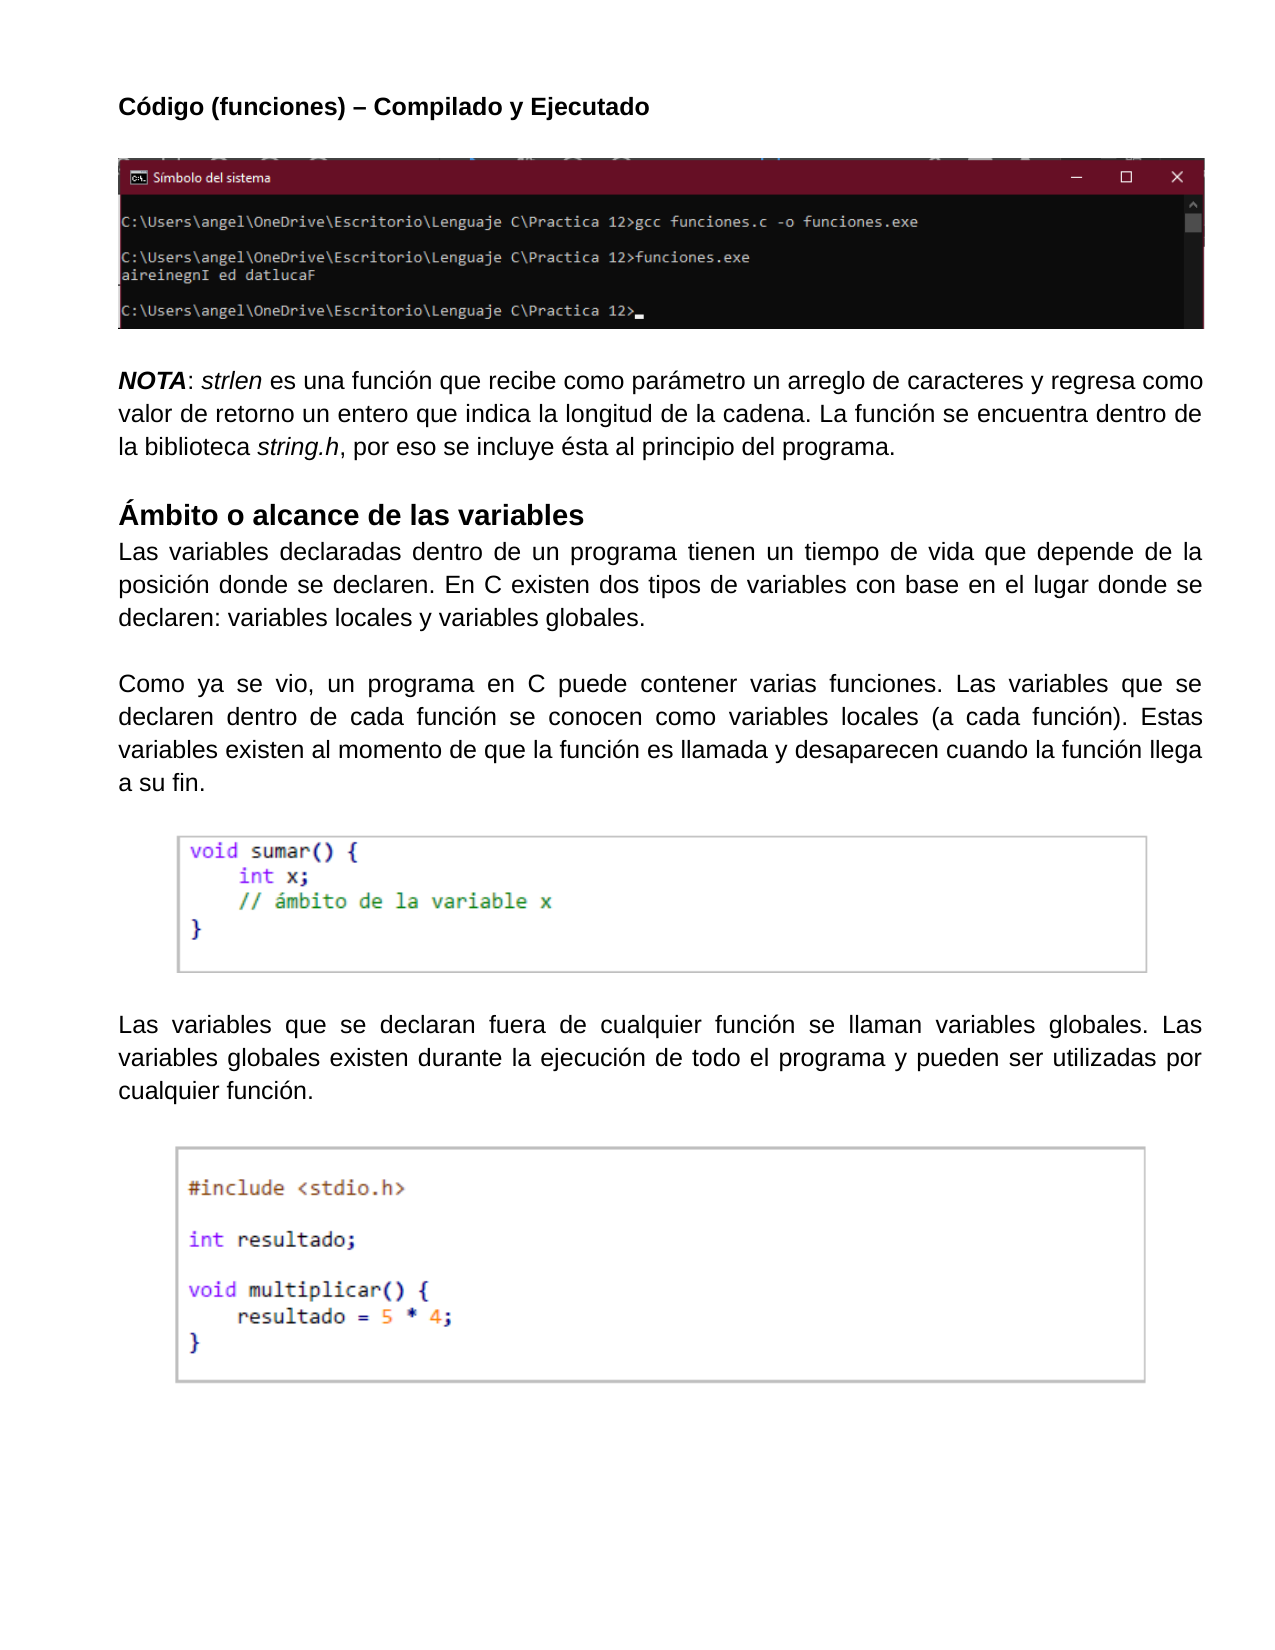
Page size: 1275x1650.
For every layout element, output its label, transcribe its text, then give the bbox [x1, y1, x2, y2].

text Código (funciones) – Compilado y Ejecutado [118, 92, 1205, 121]
text Las variables que se declaran fuera de cualquier función se llaman variables globales. Las variables globales existen durante la ejecución de todo el programa y pueden ser utilizadas por cualquier función. [118, 1010, 1205, 1105]
text Como ya se vio, un programa en C puede contener varias funciones. Las variables que se declaren dentro de cada función se conocen como variables locales (a cada función). Estas variables existen al momento de que la función es llamada y desaparecen cuando la función llega a su fin. [118, 669, 1205, 796]
text NOTA: strlen es una función que recibe como parámetro un arreglo de caracteres y regresa como valor de retorno un entero que indica la longitud de la cadena. La función se encuentra dentro de la biblioteca string.h, por eso se incluye ésta al principio del programa. [118, 366, 1205, 461]
text Las variables declaradas dentro de un programa tienen un tiempo de vida que depende de la posición donde se declaren. En C existen dos tipos de variables con base en el lugar donde se declaren: variables locales y variables globales. [118, 537, 1205, 631]
text Ámbito o alcance de las variables [118, 498, 1205, 532]
